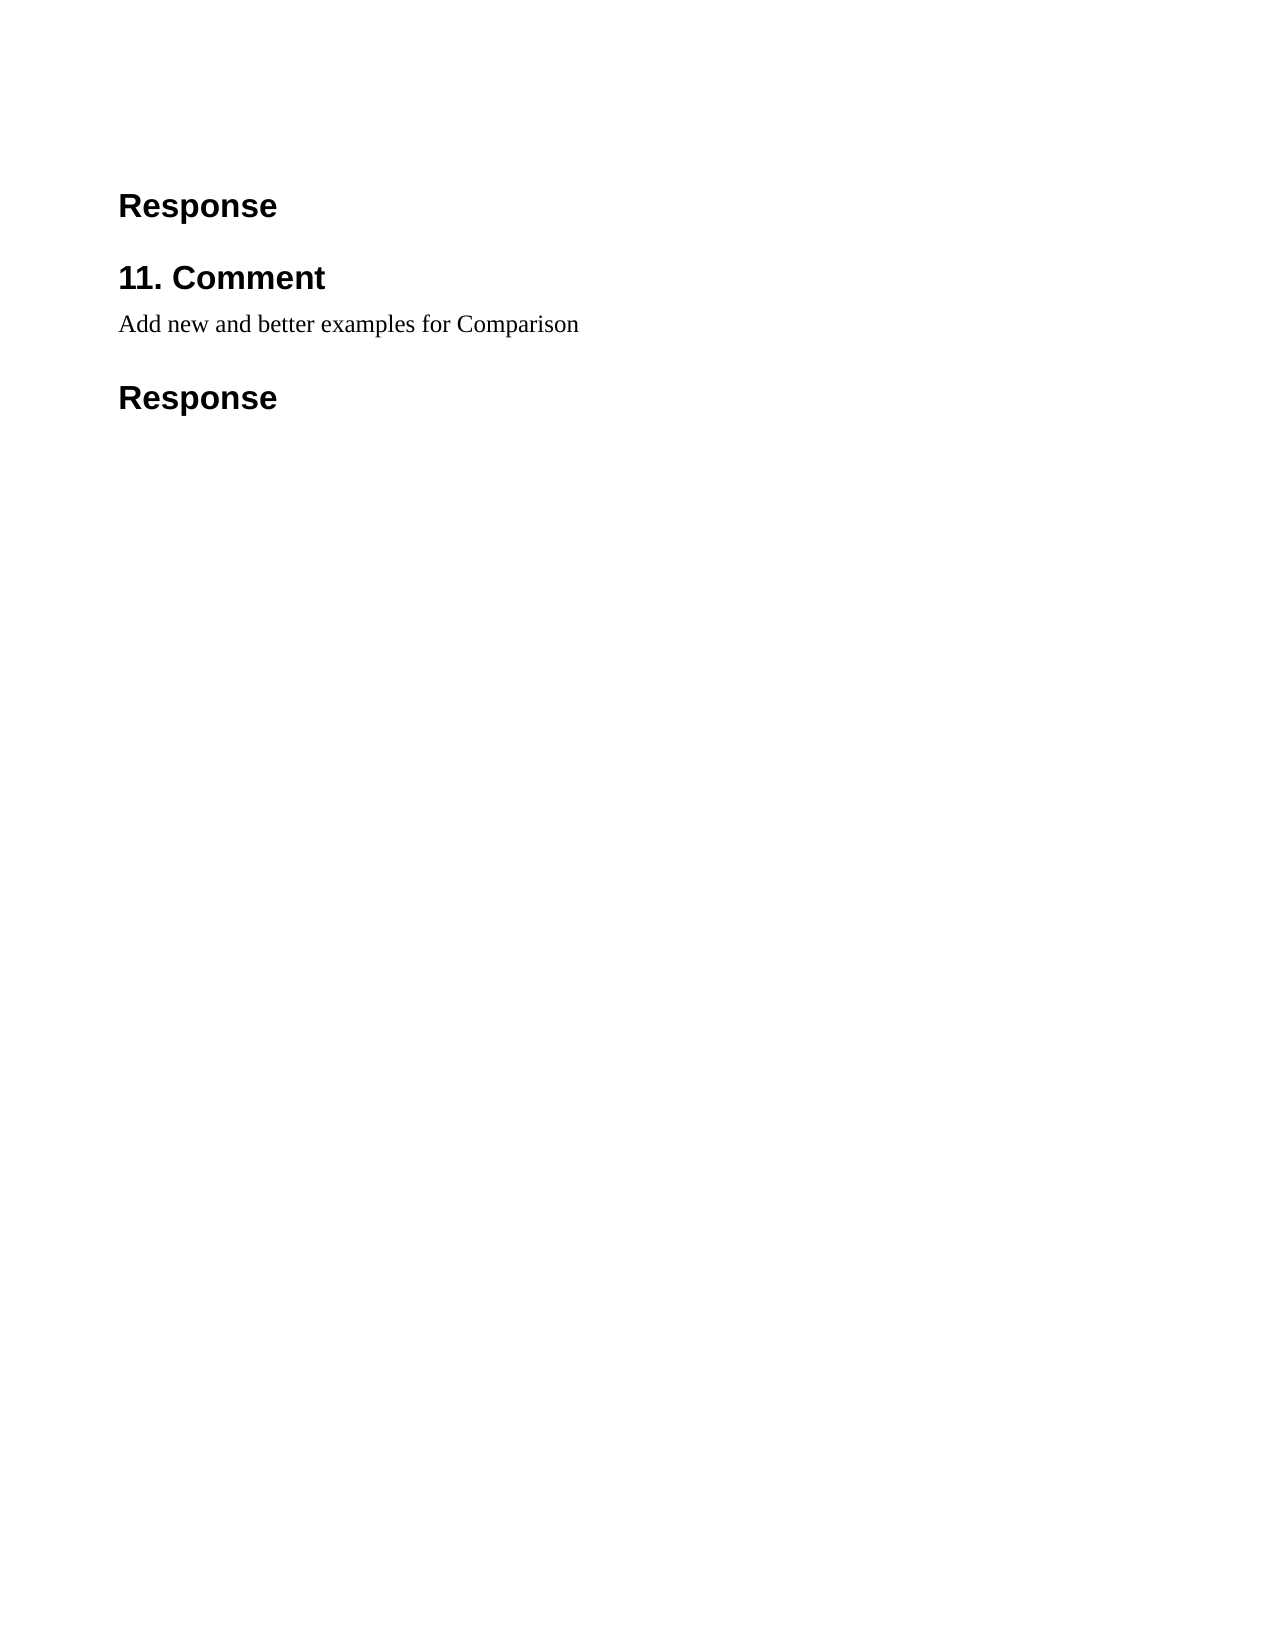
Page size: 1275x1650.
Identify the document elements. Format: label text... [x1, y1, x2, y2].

text Add new and better examples for Comparison [118, 309, 1157, 338]
subtitle 11. Comment [118, 258, 1157, 297]
subtitle Response [118, 378, 1157, 454]
subtitle Response [118, 187, 1157, 225]
